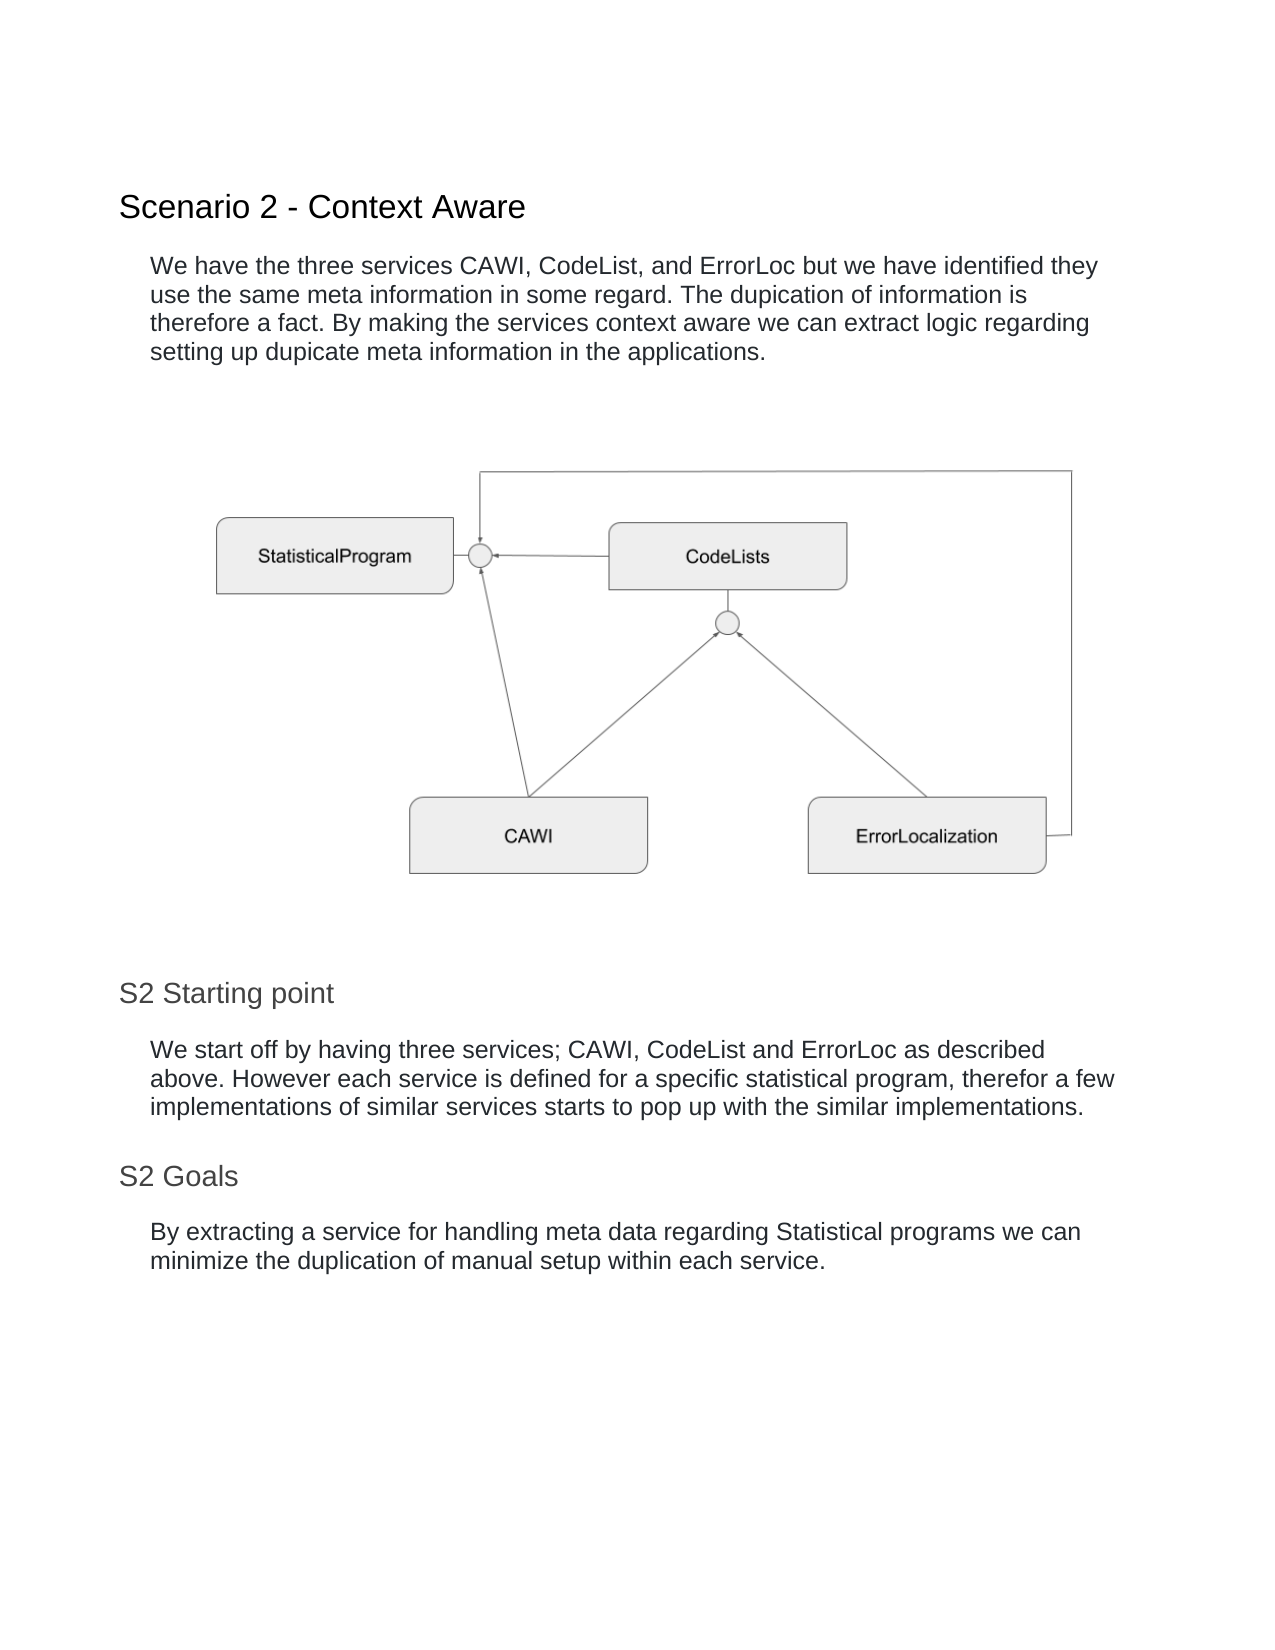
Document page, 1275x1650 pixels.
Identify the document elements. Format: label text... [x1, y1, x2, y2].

subtitle Scenario 2 - Context Aware [119, 187, 1125, 226]
text We have the three services CAWI, CodeList, and ErrorLoc but we have identified they use the same meta information in some regard. The dupication of information is therefore a fact. By making the services context aware we can extract logic regarding setting up dupicate meta information in the applications. [150, 251, 1125, 366]
picture [150, 391, 1125, 939]
subtitle S2 Starting point [119, 976, 1125, 1010]
text By extracting a service for handling meta data regarding Statistical programs we can minimize the duplication of manual setup within each service. [150, 1217, 1125, 1275]
text We start off by having three services; CAWI, CodeList and ErrorLoc as described above. However each service is defined for a specific statistical program, therefor a few implementations of similar services starts to pop up with the similar implementations. [150, 1035, 1125, 1121]
subtitle S2 Goals [119, 1159, 1125, 1192]
